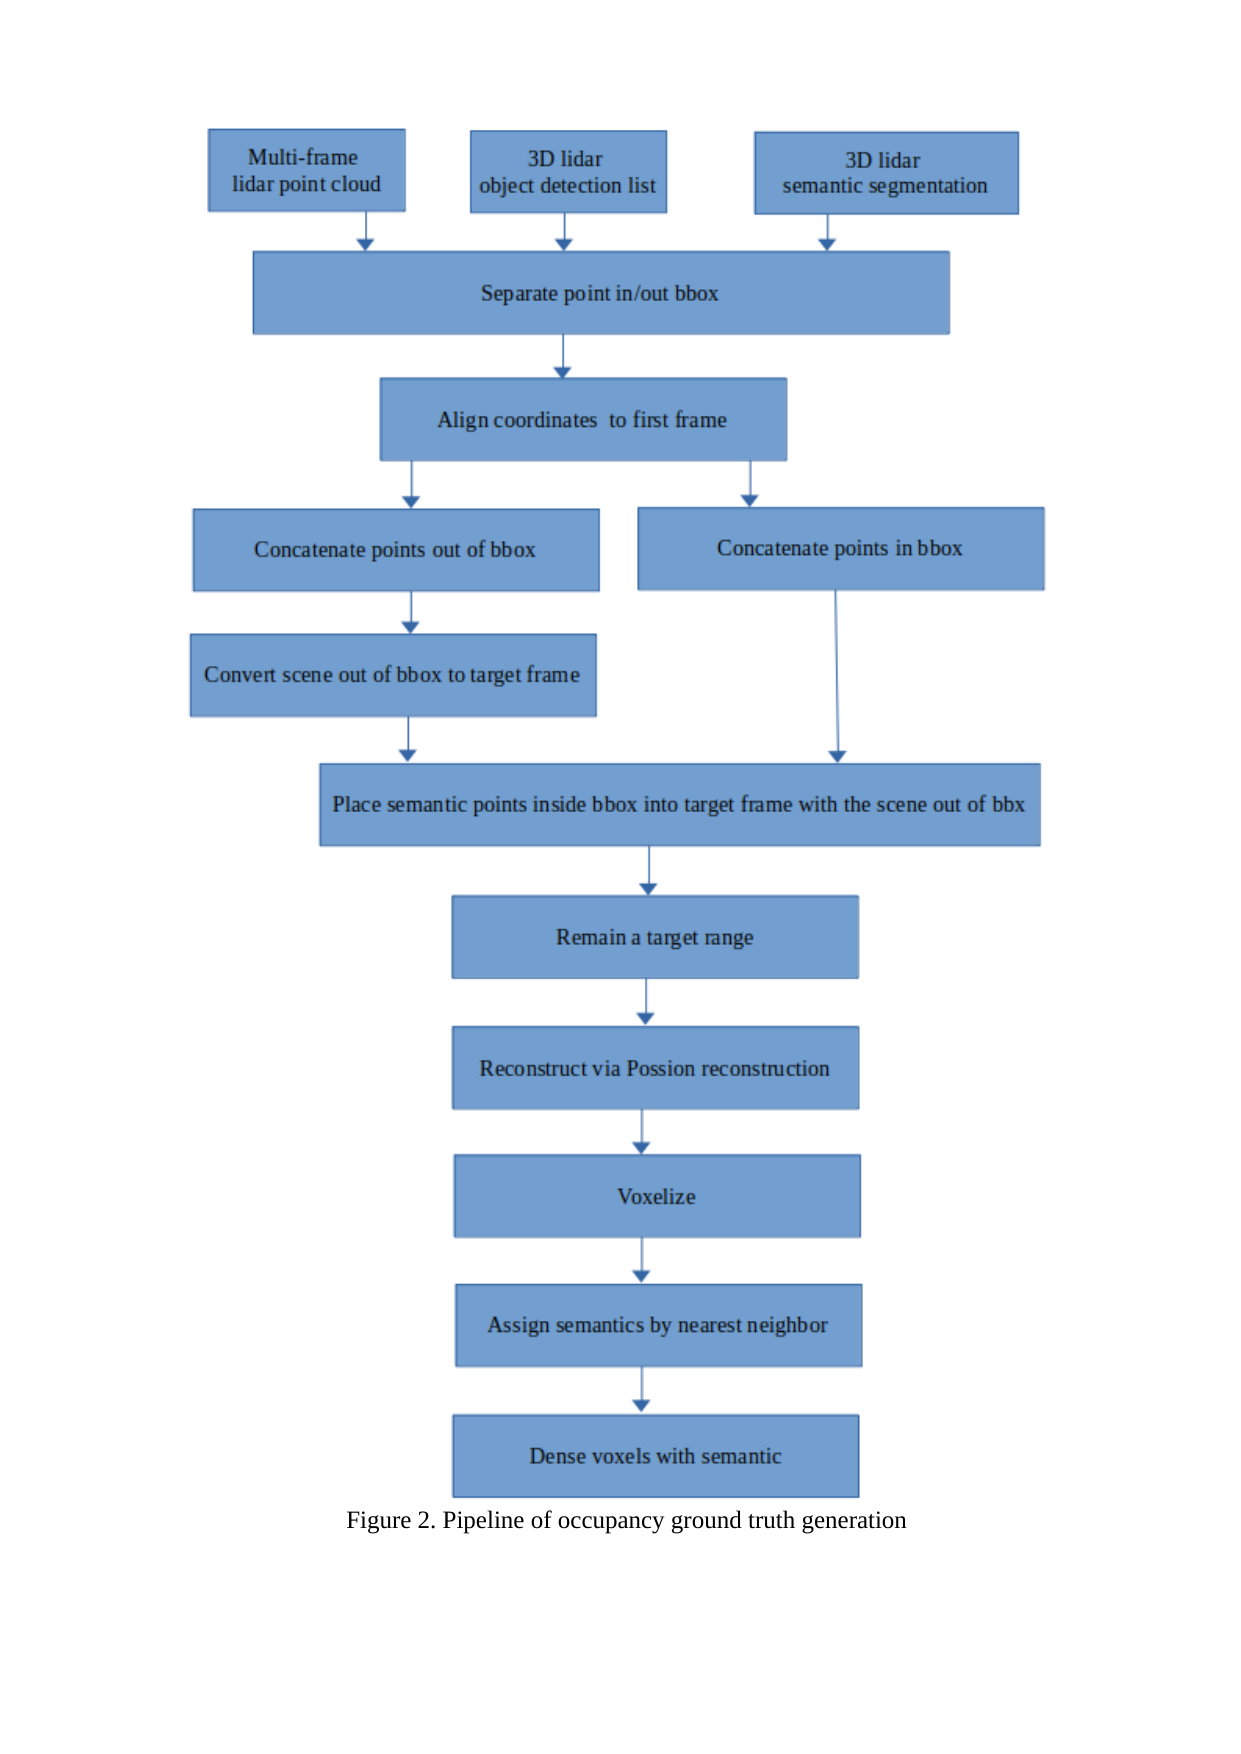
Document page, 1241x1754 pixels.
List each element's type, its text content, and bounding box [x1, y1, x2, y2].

picture [181, 118, 1060, 1506]
text Figure 2. Pipeline of occupancy ground truth generation [118, 118, 1122, 1534]
